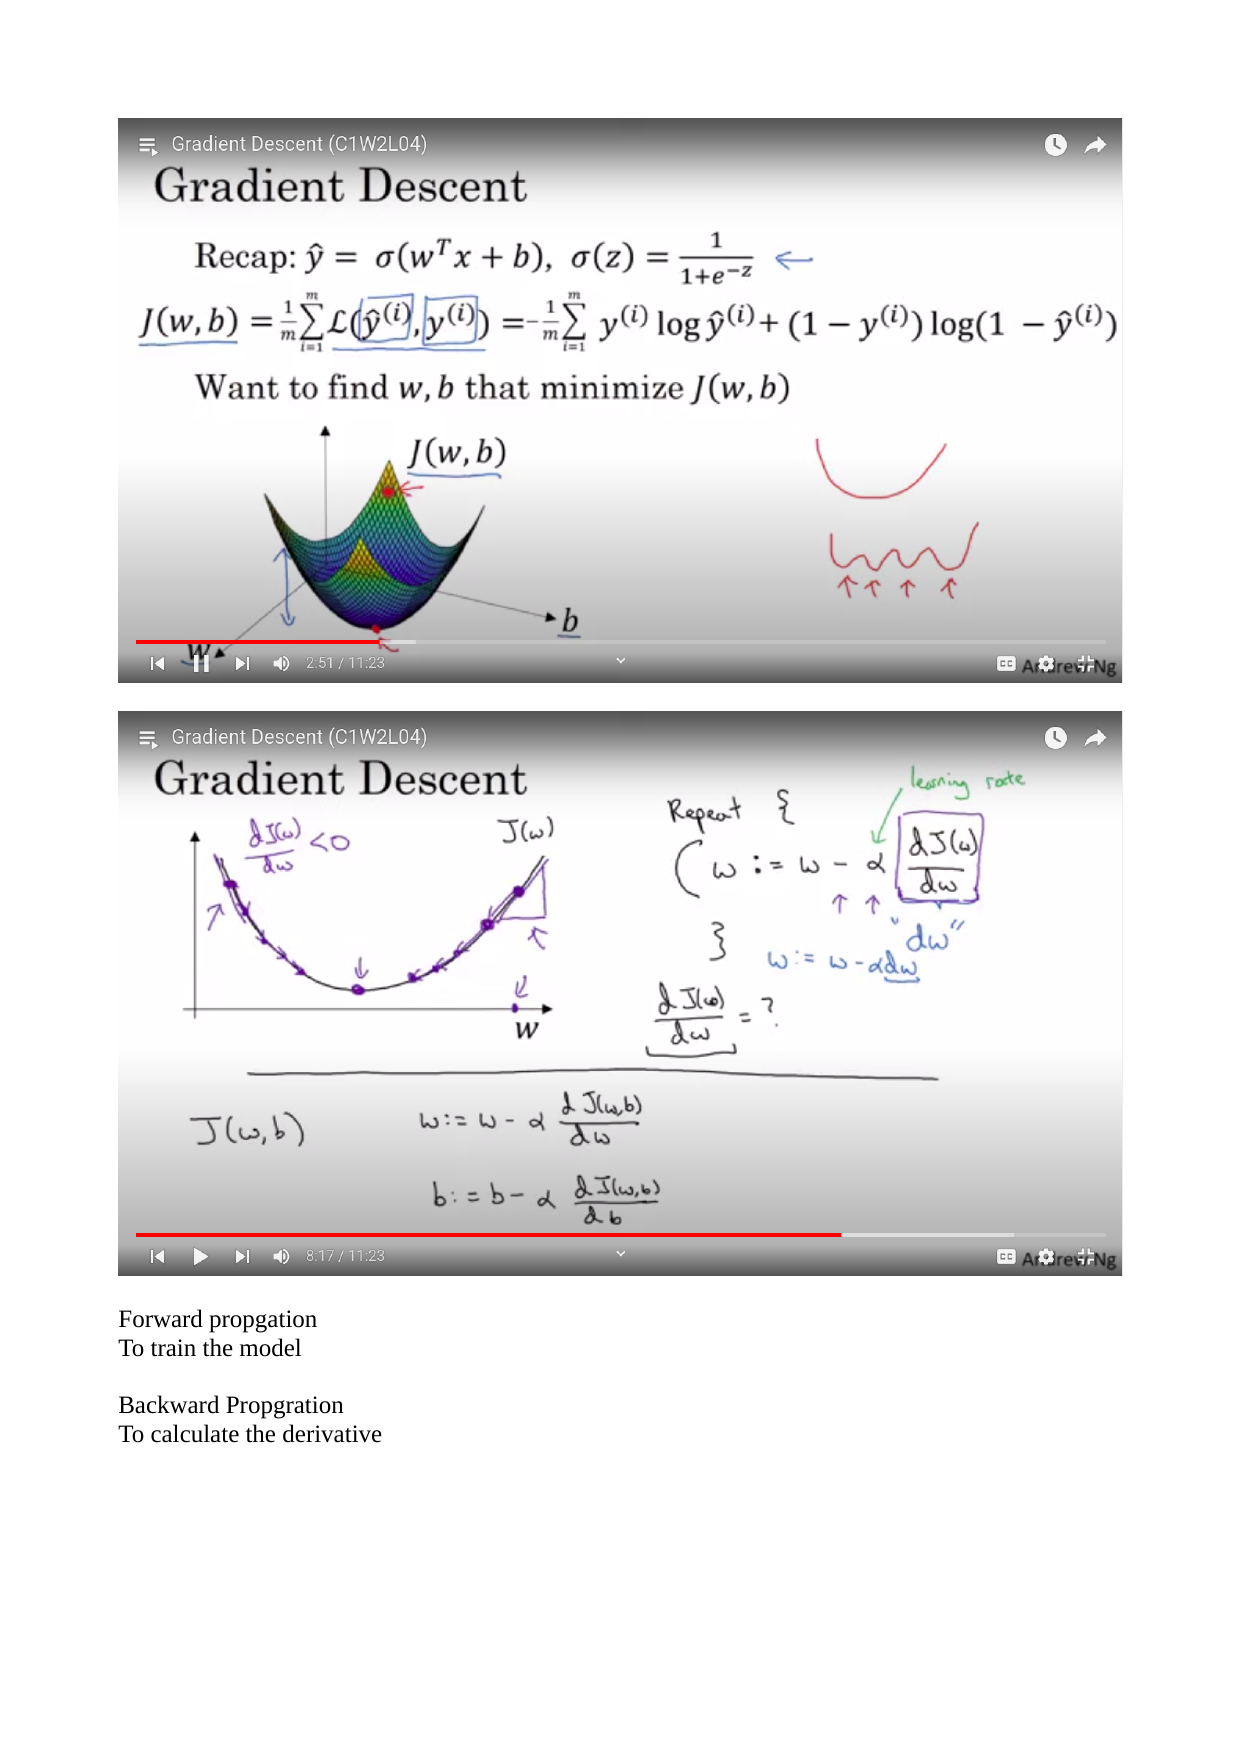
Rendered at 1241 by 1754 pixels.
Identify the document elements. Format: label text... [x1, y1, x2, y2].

text Backward Propgration [118, 1391, 1122, 1419]
picture [118, 711, 1123, 1276]
text Forward propgation [118, 1304, 1122, 1333]
text To train the model [118, 1333, 1122, 1362]
picture [118, 118, 1123, 683]
text To calculate the derivative [118, 1419, 1122, 1448]
